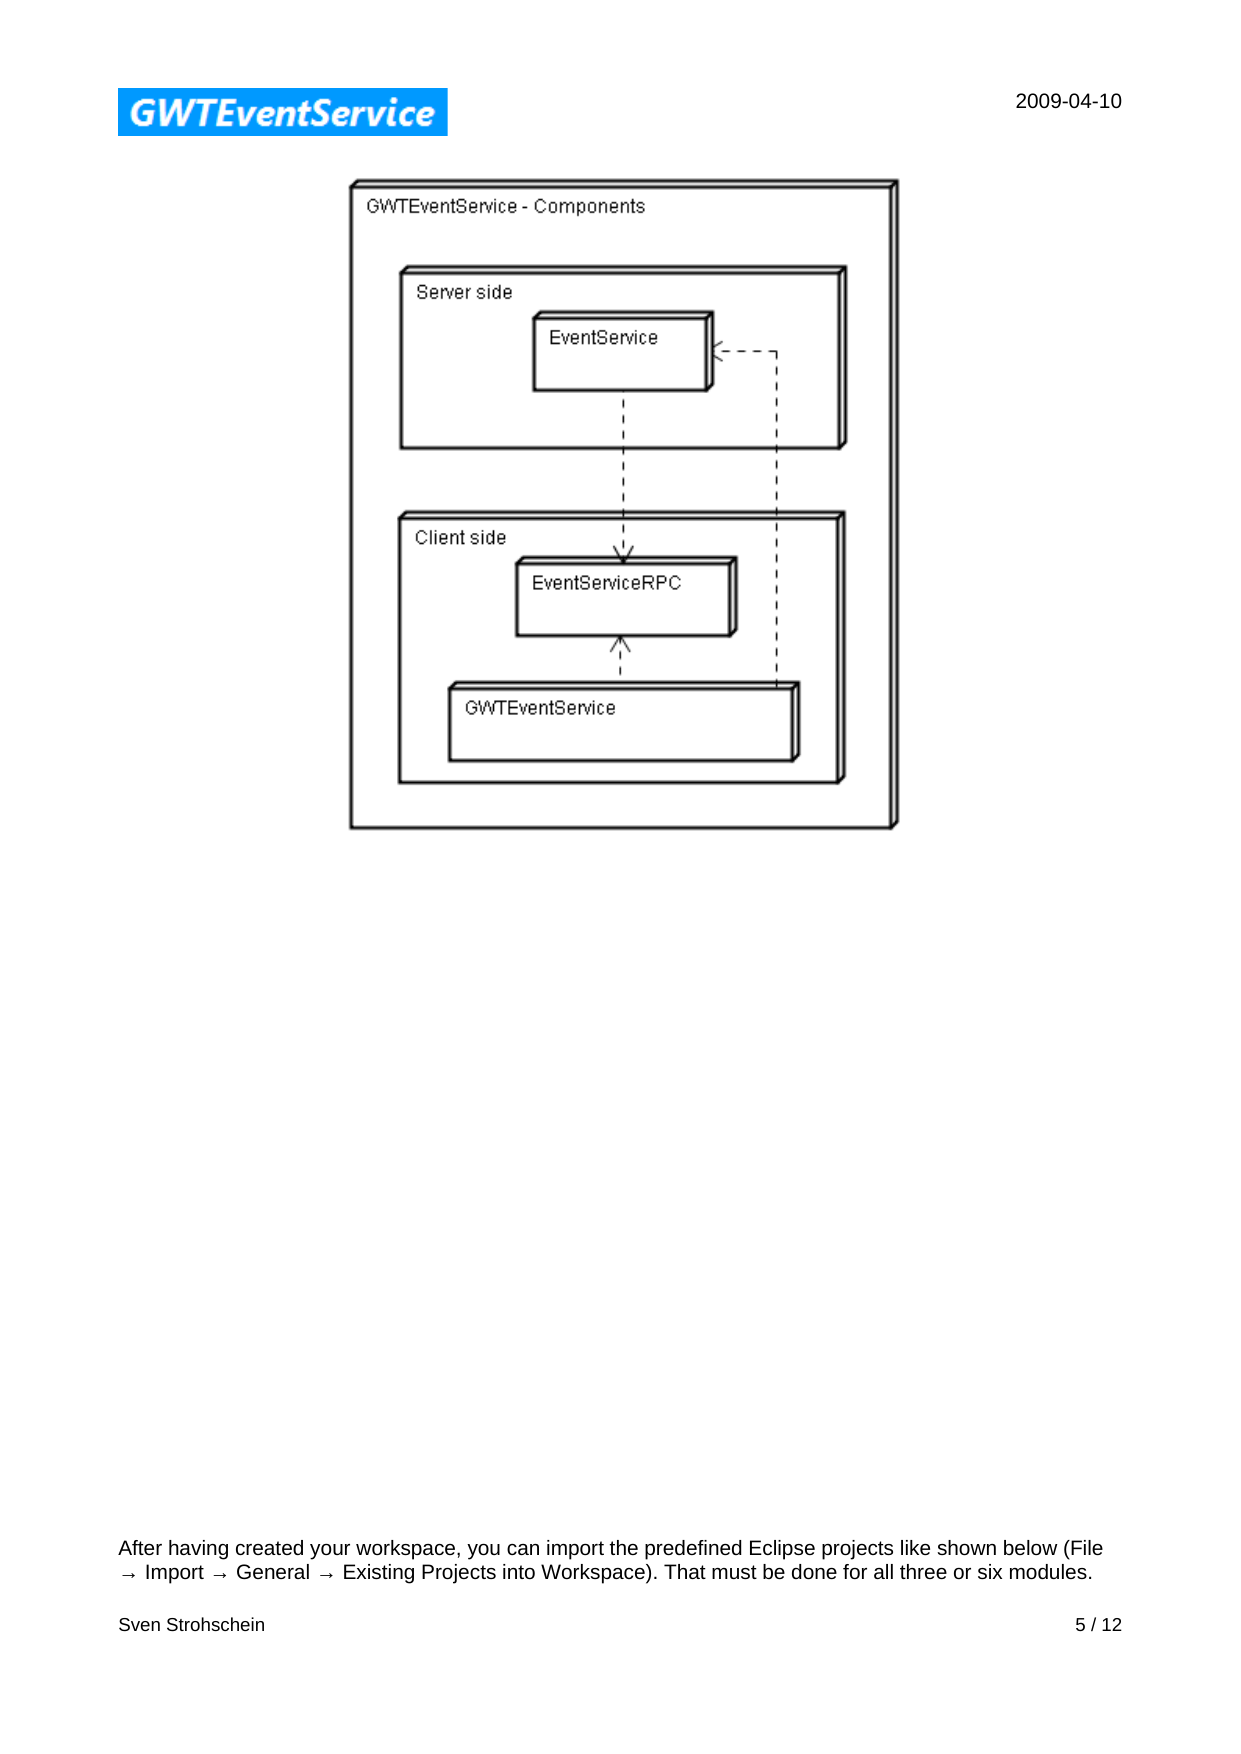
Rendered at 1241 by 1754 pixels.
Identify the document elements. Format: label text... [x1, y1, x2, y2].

text After having created your workspace, you can import the predefined Eclipse projects like shown below (File → Import → General → Existing Projects into Workspace). That must be done for all three or six modules. [118, 1536, 1122, 1584]
picture [335, 171, 906, 843]
picture [118, 88, 448, 136]
